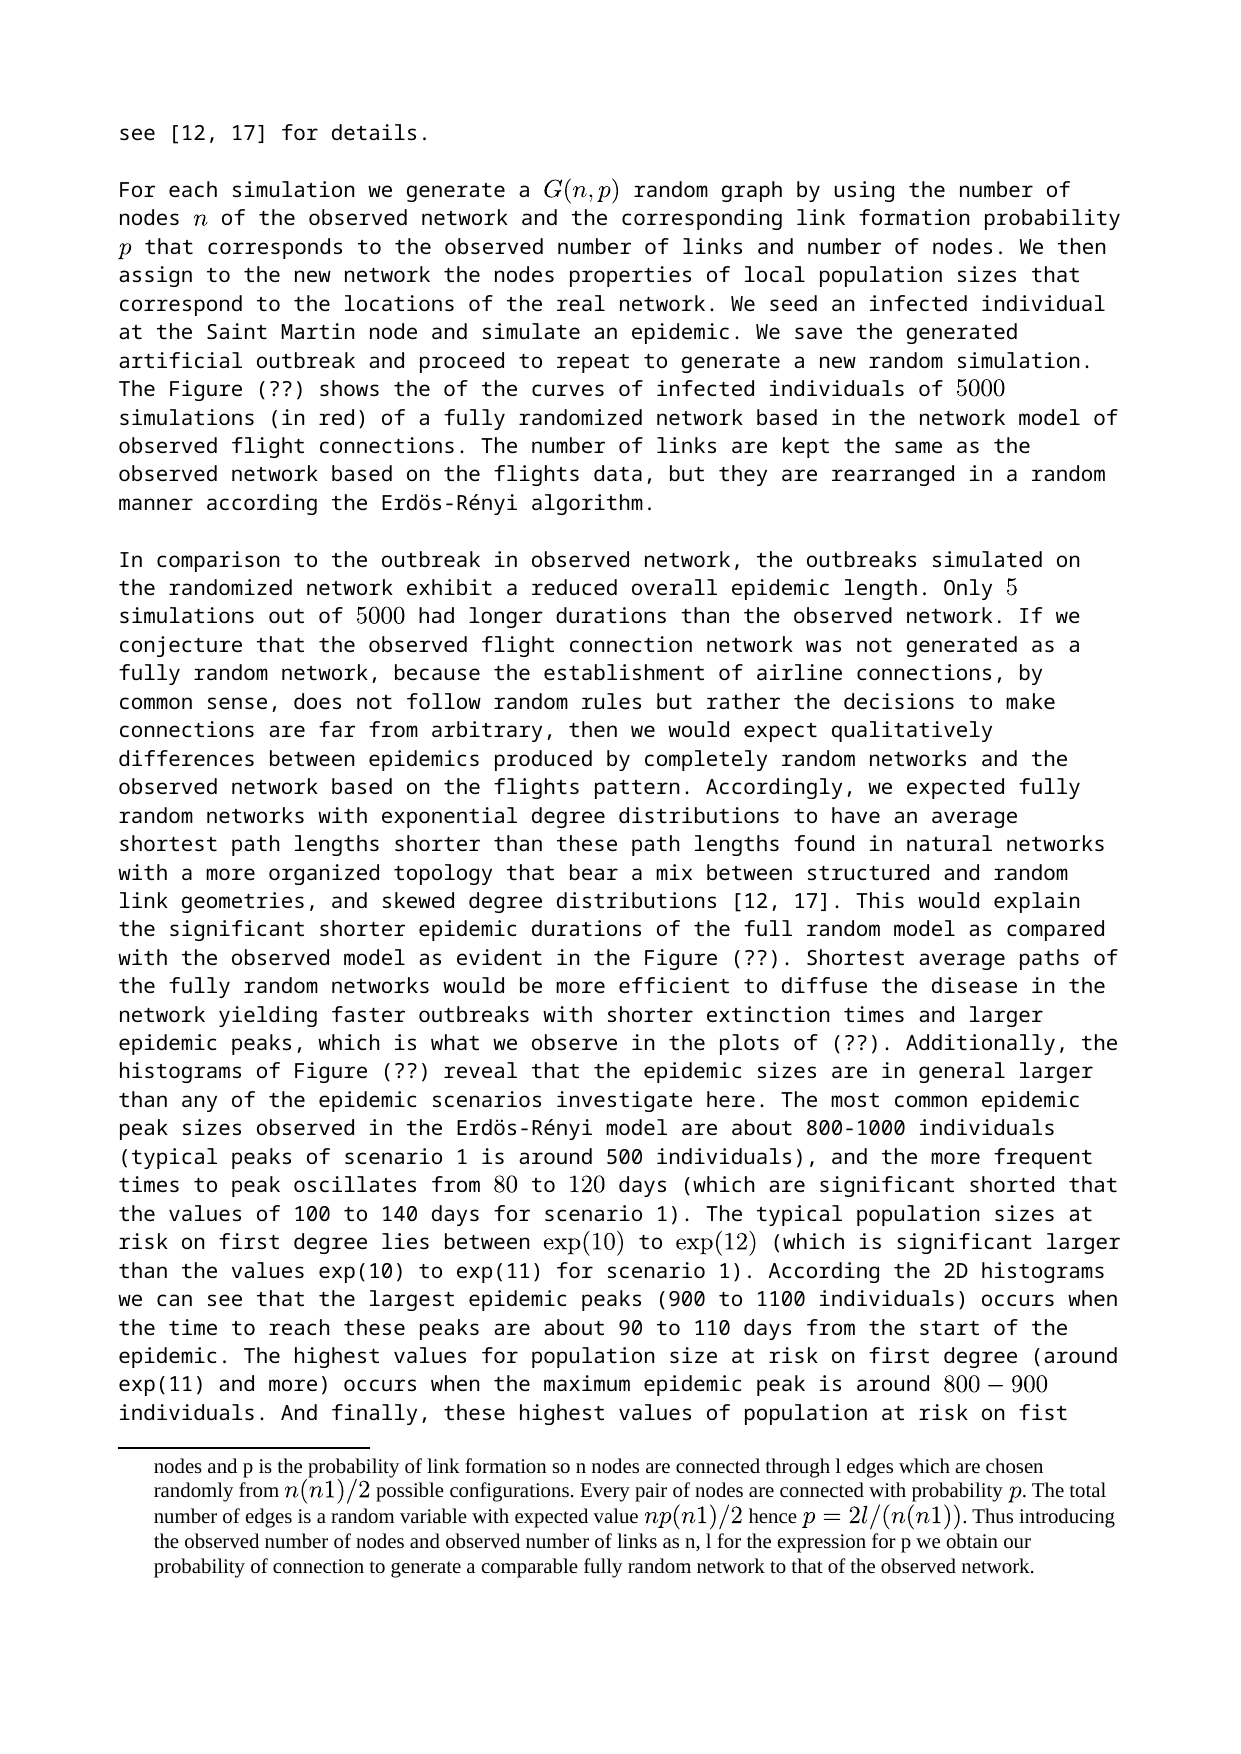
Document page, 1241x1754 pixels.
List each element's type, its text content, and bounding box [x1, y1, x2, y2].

text In the scenario 3 we investigate how a network, with the same number of nodes and approximately the same number of links as the observed flight network, but build instead by a process that produced theoretically a fully random connections between nodes, produces epidemic outbreaks. This way we can compare the disease dynamics that is produced by a theoretically complete random network with our reported network. Any deviation or difference of the spatio-temporal dynamics of the disease spread between the twos is an indication that the observed network was not designed as a full random network –not at least by a process such as the Erdös-Rényi algorithm used here. Then, to build random networks keeping the constituent elements of the original observed network, i.e. both the number of nodes and links, so they would be comparable, we have used, as mentioned, the algorithm to assemble a random Erdös-Rényi graph , see [12, 17] for details. [118, 118, 1122, 147]
text nodes and p is the probability of link formation so n nodes are connected through l edges which are chosen randomly from possible configurations. Every pair of nodes are connected with probability . The total number of edges is a random variable with expected value hence . Thus introducing the observed number of nodes and observed number of links as n, l for the expression for p we obtain our probability of connection to generate a comparable fully random network to that of the observed network. [118, 1454, 1122, 1578]
text In comparison to the outbreak in observed network, the outbreaks simulated on the randomized network exhibit a reduced overall epidemic length. Only simulations out of had longer durations than the observed network. If we conjecture that the observed flight connection network was not generated as a fully random network, because the establishment of airline connections, by common sense, does not follow random rules but rather the decisions to make connections are far from arbitrary, then we would expect qualitatively differences between epidemics produced by completely random networks and the observed network based on the flights pattern. Accordingly, we expected fully random networks with exponential degree distributions to have an average shortest path lengths shorter than these path lengths found in natural networks with a more organized topology that bear a mix between structured and random link geometries, and skewed degree distributions [12, 17]. This would explain [118, 545, 1122, 914]
text For each simulation we generate a random graph by using the number of nodes of the observed network and the corresponding link formation probability that corresponds to the observed number of links and number of nodes. We then assign to the new network the nodes properties of local population sizes that correspond to the locations of the real network. We seed an infected individual at the Saint Martin node and simulate an epidemic. We save the generated artificial outbreak and proceed to repeat to generate a new random simulation. The Figure (??) shows the of the curves of infected individuals of simulations (in red) of a fully randomized network based in the network model of observed flight connections. The number of links are kept the same as the observed network based on the flights data, but they are rearranged in a random manner according the Erdös-Rényi algorithm. [118, 175, 1122, 516]
text the significant shorter epidemic durations of the full random model as compared with the observed model as evident in the Figure (??). Shortest average paths of the fully random networks would be more efficient to diffuse the disease in the network yielding faster outbreaks with shorter extinction times and larger epidemic peaks, which is what we observe in the plots of (??). Additionally, the histograms of Figure (??) reveal that the epidemic sizes are in general larger than any of the epidemic scenarios investigate here. The most common epidemic peak sizes observed in the Erdös-Rényi model are about 800-1000 individuals (typical peaks of scenario 1 is around 500 individuals), and the more frequent times to peak oscillates from to days (which are significant shorted that the values of 100 to 140 days for scenario 1). The typical population sizes at risk on first degree lies between to (which is significant larger than the values exp(10) to exp(11) for scenario 1). According the 2D histograms we can see that the largest epidemic peaks (900 to 1100 individuals) occurs when the time to reach these peaks are about 90 to 110 days from the start of the epidemic. The highest values for population size at risk on first degree (around exp(11) and more) occurs when the maximum epidemic peak is around individuals. And finally, these highest values of population at risk on fist [118, 914, 1122, 1426]
